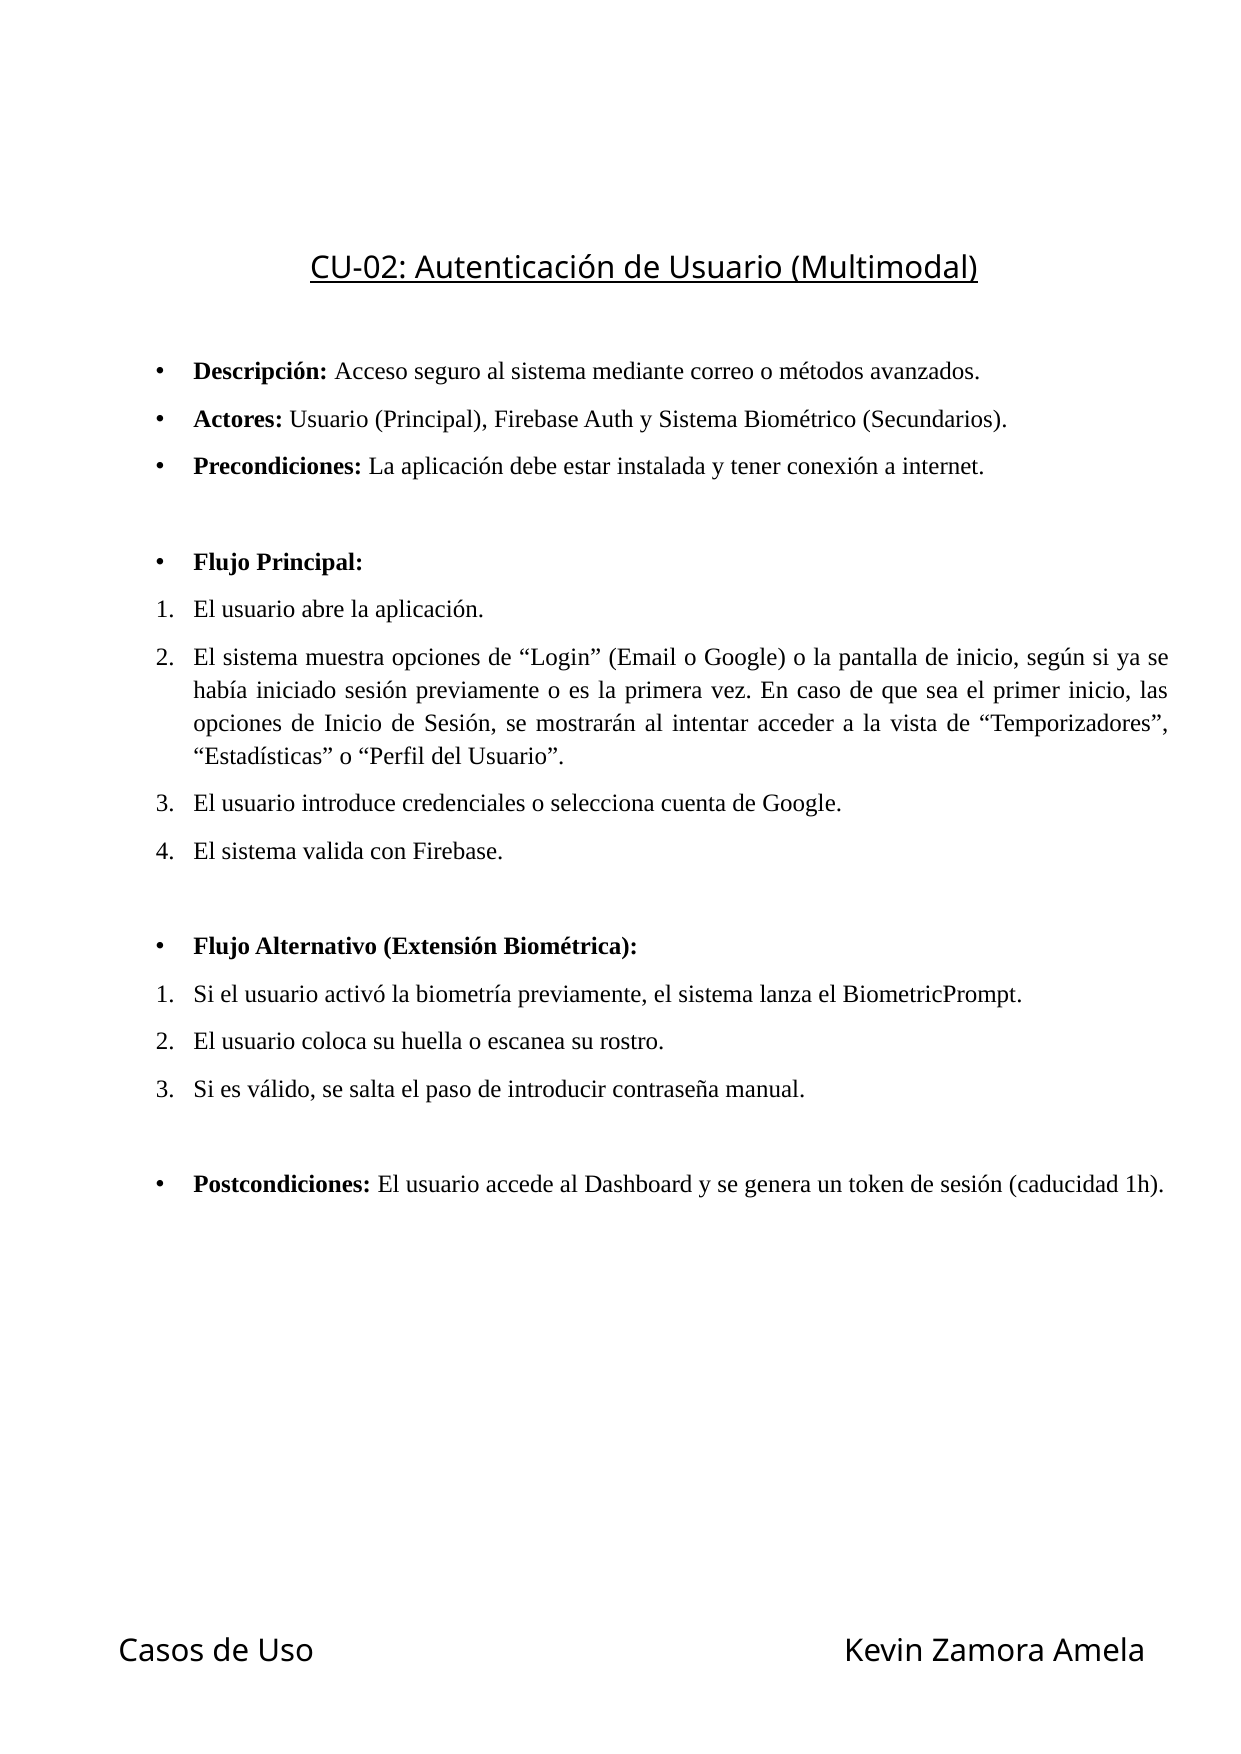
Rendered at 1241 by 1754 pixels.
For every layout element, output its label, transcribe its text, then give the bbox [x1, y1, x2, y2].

list Postcondiciones: El usuario accede al Dashboard y se genera un token de sesión (caducidad 1h). [156, 1169, 1170, 1198]
list El usuario coloca su huella o escanea su rostro. [156, 1026, 1170, 1055]
list El usuario abre la aplicación. [156, 594, 1170, 623]
list Si es válido, se salta el paso de introducir contraseña manual. [156, 1074, 1170, 1103]
list El sistema valida con Firebase. [156, 836, 1170, 865]
list El usuario introduce credenciales o selecciona cuenta de Google. [156, 788, 1170, 817]
list Flujo Alternativo (Extensión Biométrica): [156, 931, 1170, 960]
text CU-02: Autenticación de Usuario (Multimodal) [118, 245, 1170, 287]
list Actores: Usuario (Principal), Firebase Auth y Sistema Biométrico (Secundarios). [156, 404, 1170, 432]
list El sistema muestra opciones de “Login” (Email o Google) o la pantalla de inicio, según si ya se había iniciado sesión previamente o es la primera vez. En caso de que sea el primer inicio, las opciones de Inicio de Sesión, se mostrarán al intentar acceder a la vista de “Temporizadores”, “Estadísticas” o “Perfil del Usuario”. [156, 642, 1170, 769]
list Flujo Principal: [156, 547, 1170, 575]
list Descripción: Acceso seguro al sistema mediante correo o métodos avanzados. [156, 356, 1170, 385]
list Precondiciones: La aplicación debe estar instalada y tener conexión a internet. [156, 451, 1170, 480]
list Si el usuario activó la biometría previamente, el sistema lanza el BiometricPrompt. [156, 979, 1170, 1008]
